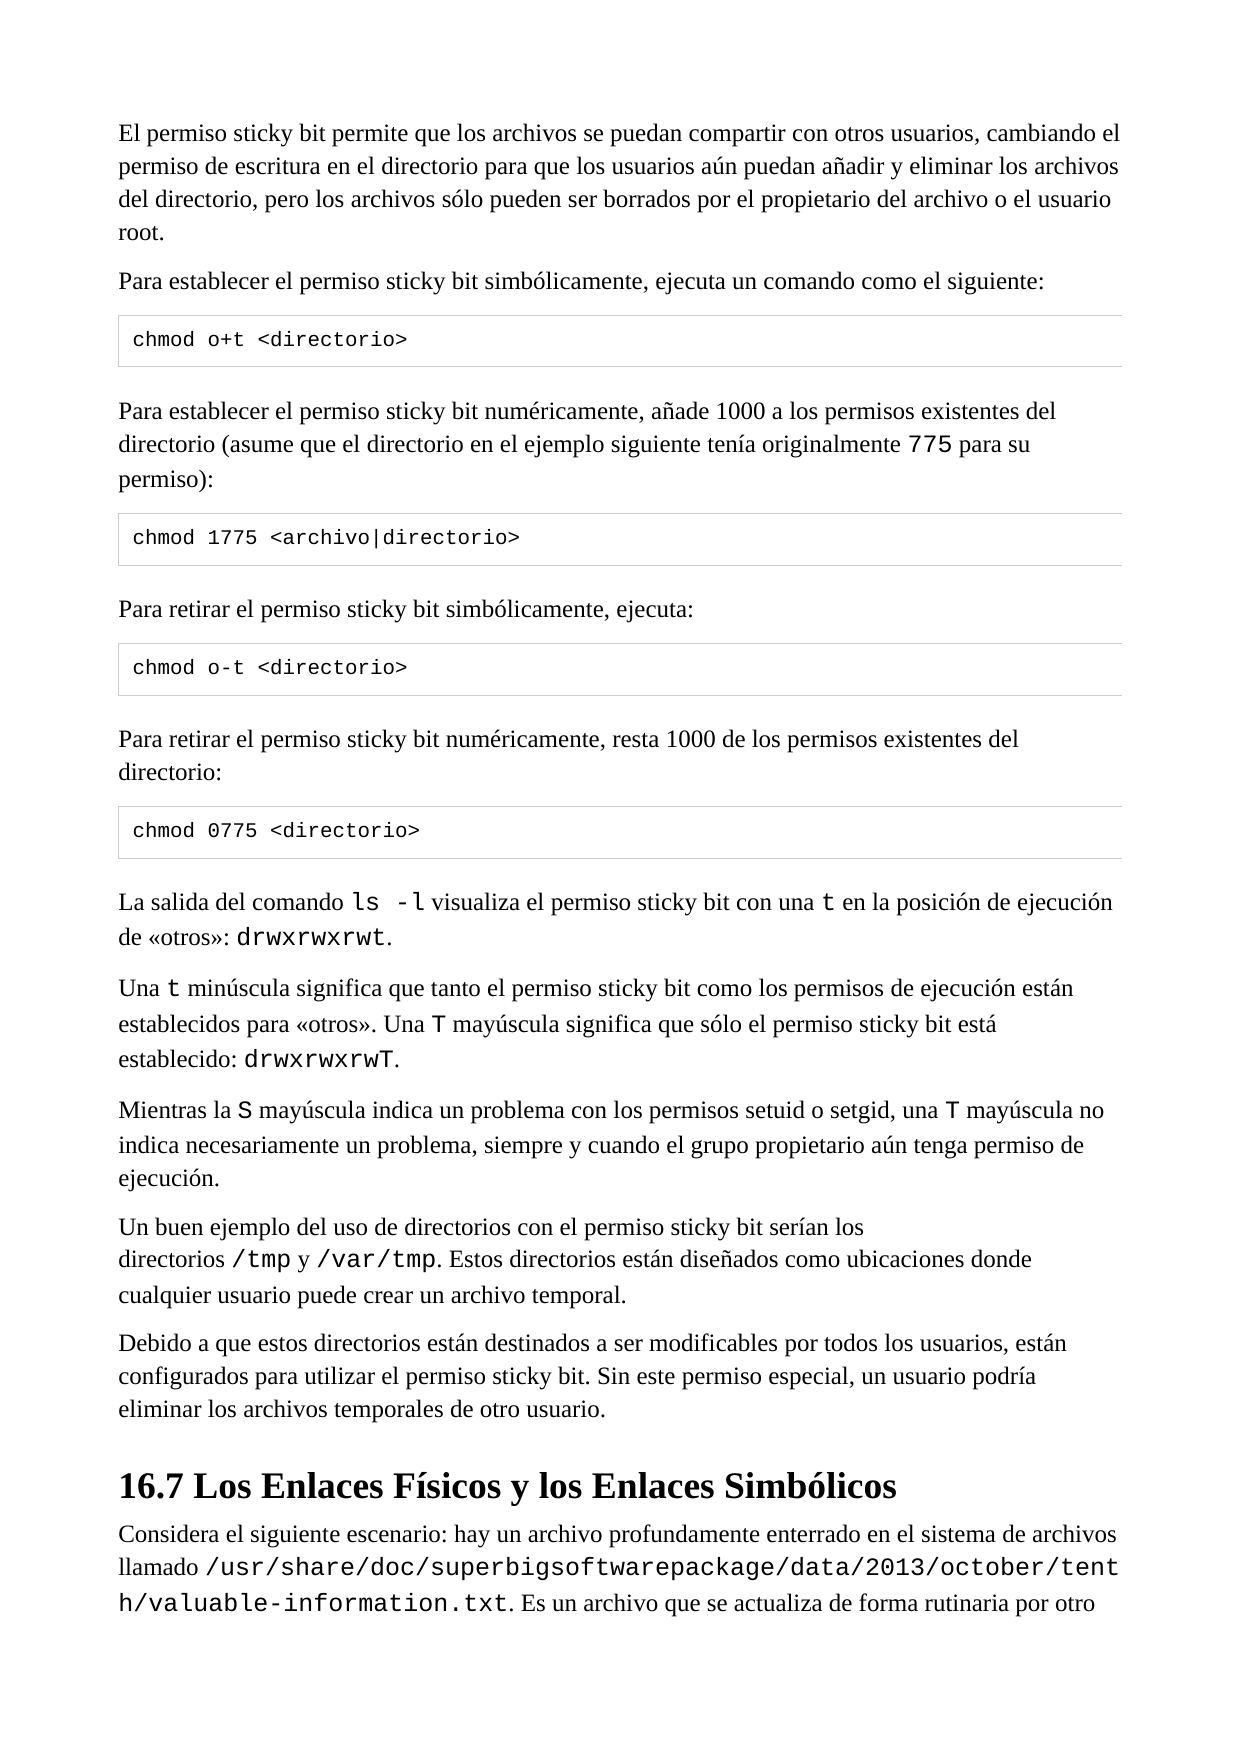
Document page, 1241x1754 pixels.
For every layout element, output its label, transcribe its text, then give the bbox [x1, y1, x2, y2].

text chmod 0775 <directorio> [119, 807, 1122, 858]
text Para retirar el permiso sticky bit numéricamente, resta 1000 de los permisos existentes del directorio: [118, 724, 1122, 786]
text Un buen ejemplo del uso de directorios con el permiso sticky bit serían los directorios /tmp y /var/tmp. Estos directorios están diseñados como ubicaciones donde cualquier usuario puede crear un archivo temporal. [118, 1212, 1122, 1308]
text Mientras la S mayúscula indica un problema con los permisos setuid o setgid, una T mayúscula no indica necesariamente un problema, siempre y cuando el grupo propietario aún tenga permiso de ejecución. [118, 1095, 1122, 1192]
text Para establecer el permiso sticky bit numéricamente, añade 1000 a los permisos existentes del directorio (asume que el directorio en el ejemplo siguiente tenía originalmente 775 para su permiso): [118, 396, 1122, 493]
text chmod 1775 <archivo|directorio> [119, 514, 1122, 565]
text Debido a que estos directorios están destinados a ser modificables por todos los usuarios, están configurados para utilizar el permiso sticky bit. Sin este permiso especial, un usuario podría eliminar los archivos temporales de otro usuario. [118, 1328, 1122, 1423]
text chmod o-t <directorio> [119, 644, 1122, 695]
subtitle 16.7 Los Enlaces Físicos y los Enlaces Simbólicos [118, 1464, 1122, 1507]
text La salida del comando ls -l visualiza el permiso sticky bit con una t en la posición de ejecución de «otros»: drwxrwxrwt. [118, 887, 1122, 953]
text Una t minúscula significa que tanto el permiso sticky bit como los permisos de ejecución están establecidos para «otros». Una T mayúscula significa que sólo el permiso sticky bit está establecido: drwxrwxrwT. [118, 973, 1122, 1074]
text El permiso sticky bit permite que los archivos se puedan compartir con otros usuarios, cambiando el permiso de escritura en el directorio para que los usuarios aún puedan añadir y eliminar los archivos del directorio, pero los archivos sólo pueden ser borrados por el propietario del archivo o el usuario root. [118, 118, 1122, 246]
text Para retirar el permiso sticky bit simbólicamente, ejecuta: [118, 594, 1122, 623]
text Considera el siguiente escenario: hay un archivo profundamente enterrado en el sistema de archivos llamado /usr/share/doc/superbigsoftwarepackage/data/2013/october/tenth/valuable-information.txt. Es un archivo que se actualiza de forma rutinaria por otro [118, 1519, 1122, 1618]
text Para establecer el permiso sticky bit simbólicamente, ejecuta un comando como el siguiente: [118, 266, 1122, 294]
text chmod o+t <directorio> [119, 316, 1122, 366]
